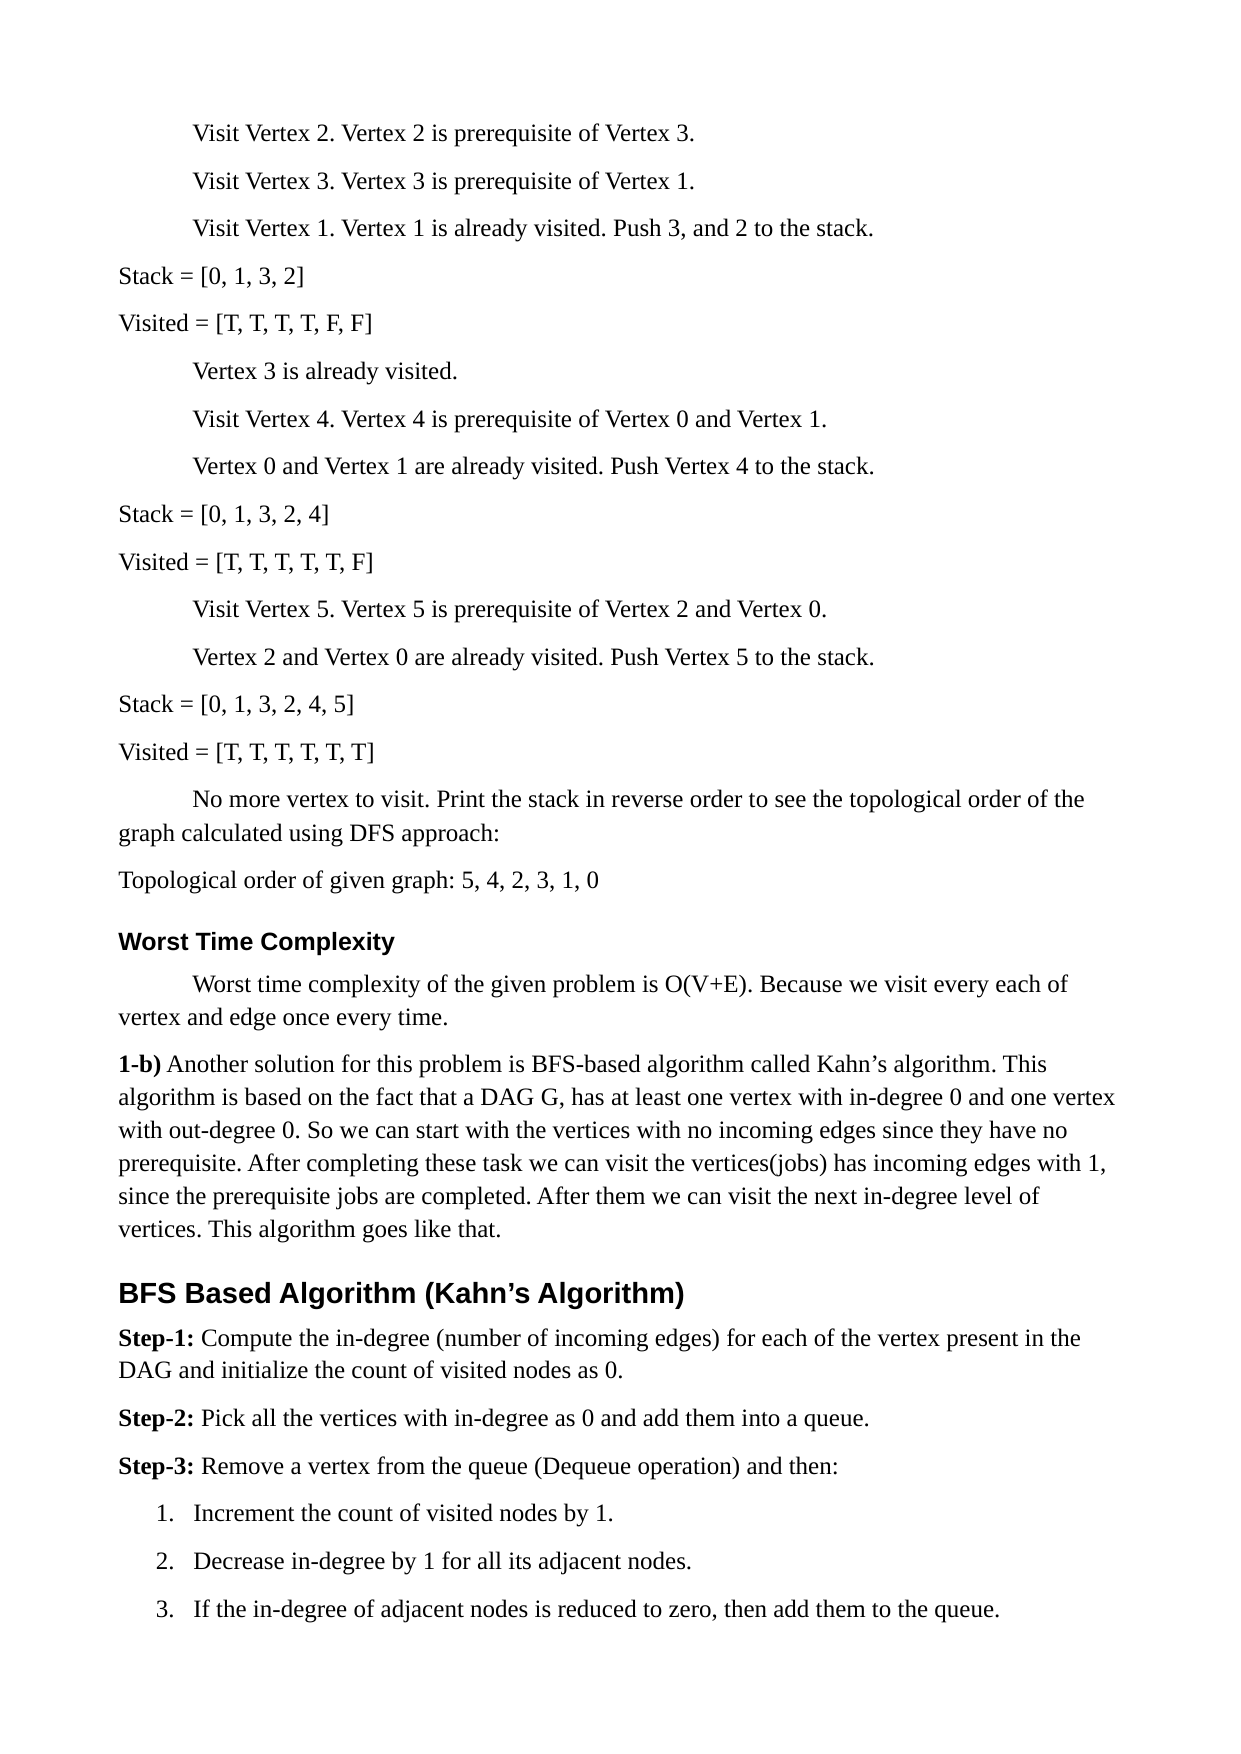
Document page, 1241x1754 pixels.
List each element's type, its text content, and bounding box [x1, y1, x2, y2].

text Stack = [0, 1, 3, 2, 4] [118, 499, 1122, 528]
subtitle Worst Time Complexity [118, 927, 1122, 956]
text Step-2: Pick all the vertices with in-degree as 0 and add them into a queue. [118, 1403, 1122, 1432]
text Visited = [T, T, T, T, F, F] [118, 308, 1122, 337]
list Increment the count of visited nodes by 1. [156, 1498, 1122, 1527]
text Vertex 0 and Vertex 1 are already visited. Push Vertex 4 to the stack. [118, 451, 1122, 480]
text Visit Vertex 1. Vertex 1 is already visited. Push 3, and 2 to the stack. [118, 213, 1122, 242]
text Topological order of given graph: 5, 4, 2, 3, 1, 0 [118, 865, 1122, 894]
text Visit Vertex 2. Vertex 2 is prerequisite of Vertex 3. [118, 118, 1122, 147]
text Stack = [0, 1, 3, 2, 4, 5] [118, 689, 1122, 718]
text Step-1: Compute the in-degree (number of incoming edges) for each of the vertex present in the DAG and initialize the count of visited nodes as 0. [118, 1323, 1122, 1384]
text Visit Vertex 4. Vertex 4 is prerequisite of Vertex 0 and Vertex 1. [118, 404, 1122, 432]
subtitle BFS Based Algorithm (Kahn’s Algorithm) [118, 1277, 1122, 1310]
text Step-3: Remove a vertex from the queue (Dequeue operation) and then: [118, 1451, 1122, 1479]
text Visited = [T, T, T, T, T, T] [118, 737, 1122, 766]
text Visit Vertex 3. Vertex 3 is prerequisite of Vertex 1. [118, 166, 1122, 194]
text No more vertex to visit. Print the stack in reverse order to see the topological order of the graph calculated using DFS approach: [118, 784, 1122, 846]
list Decrease in-degree by 1 for all its adjacent nodes. [156, 1546, 1122, 1575]
text Visited = [T, T, T, T, T, F] [118, 547, 1122, 575]
text 1-b) Another solution for this problem is BFS-based algorithm called Kahn’s algorithm. This algorithm is based on the fact that a DAG G, has at least one vertex with in-degree 0 and one vertex with out-degree 0. So we can start with the vertices with no incoming edges since they have no prerequisite. After completing these task we can visit the vertices(jobs) has incoming edges with 1, since the prerequisite jobs are completed. After them we can visit the next in-degree level of vertices. This algorithm goes like that. [118, 1049, 1122, 1243]
text Visit Vertex 5. Vertex 5 is prerequisite of Vertex 2 and Vertex 0. [118, 594, 1122, 623]
text Worst time complexity of the given problem is O(V+E). Because we visit every each of vertex and edge once every time. [118, 969, 1122, 1030]
list If the in-degree of adjacent nodes is reduced to zero, then add them to the queue. [156, 1594, 1122, 1622]
text Vertex 2 and Vertex 0 are already visited. Push Vertex 5 to the stack. [118, 642, 1122, 671]
text Stack = [0, 1, 3, 2] [118, 261, 1122, 290]
text Vertex 3 is already visited. [118, 356, 1122, 385]
